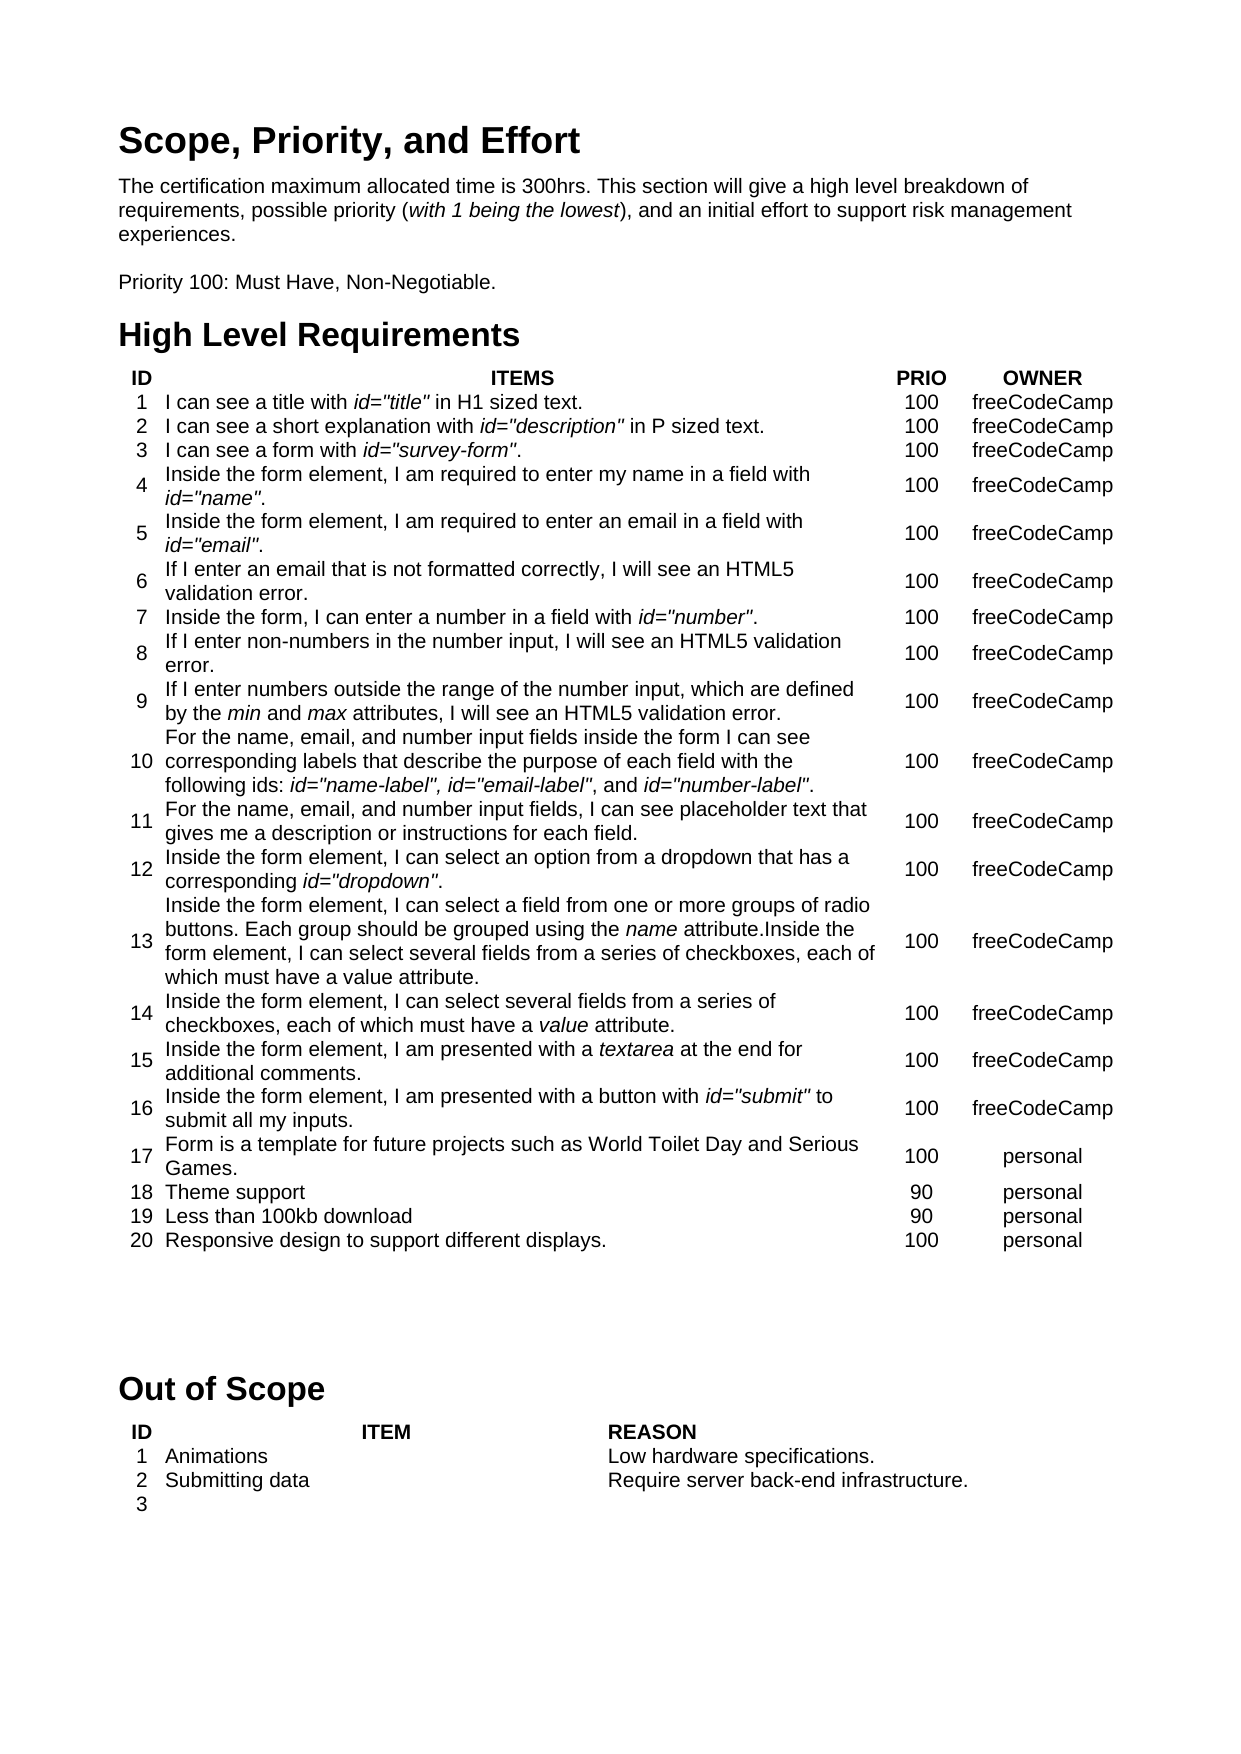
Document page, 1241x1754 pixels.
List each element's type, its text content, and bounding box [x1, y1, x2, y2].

table_cell Inside the form element, I am presented with a button with id="submit" to submit all my inputs. [165, 1084, 880, 1132]
table_cell 100 [880, 414, 963, 437]
table_cell 9 [118, 677, 165, 725]
table_cell 100 [880, 629, 963, 677]
table_cell 100 [880, 438, 963, 461]
table_cell Inside the form element, I can select a field from one or more groups of radio buttons. Each group should be grouped using the name attribute.Inside the form element, I can select several fields from a series of checkboxes, each of which must have a value attribute. [165, 893, 880, 988]
table_cell 6 [118, 557, 165, 605]
table_header OWNER [963, 366, 1122, 389]
table_cell 1 [118, 1444, 165, 1467]
table_cell Low hardware specifications. [608, 1444, 1122, 1467]
table_header ITEMS [165, 366, 880, 389]
table_cell 12 [118, 845, 165, 893]
table_cell Theme support [165, 1180, 880, 1204]
table_cell Form is a template for future projects such as World Toilet Day and Serious Games. [165, 1132, 880, 1180]
table_cell Responsive design to support different displays. [165, 1228, 880, 1252]
table_header REASON [608, 1420, 1122, 1443]
table_cell freeCodeCamp [963, 509, 1122, 557]
table_cell 5 [118, 509, 165, 557]
table_cell For the name, email, and number input fields, I can see placeholder text that gives me a description or instructions for each field. [165, 797, 880, 845]
table_cell freeCodeCamp [963, 677, 1122, 725]
table_cell 11 [118, 797, 165, 845]
table_cell Inside the form element, I am required to enter my name in a field with id="name". [165, 461, 880, 509]
table_cell 3 [118, 1491, 165, 1515]
table_header PRIO [880, 366, 963, 389]
table_cell freeCodeCamp [963, 461, 1122, 509]
table_cell 100 [880, 557, 963, 605]
subtitle High Level Requirements [118, 314, 1122, 353]
table_cell 100 [880, 605, 963, 629]
table_cell If I enter numbers outside the range of the number input, which are defined by the min and max attributes, I will see an HTML5 validation error. [165, 677, 880, 725]
table_cell 100 [880, 797, 963, 845]
table_cell freeCodeCamp [963, 1036, 1122, 1084]
table_cell 16 [118, 1084, 165, 1132]
table_cell 3 [118, 438, 165, 461]
table_cell 18 [118, 1180, 165, 1204]
table_cell personal [963, 1180, 1122, 1204]
table_cell 100 [880, 845, 963, 893]
table_cell I can see a title with id="title" in H1 sized text. [165, 390, 880, 413]
table_header ID [118, 366, 165, 389]
table_header ITEM [165, 1420, 608, 1443]
table_cell 100 [880, 989, 963, 1036]
table_cell 90 [880, 1204, 963, 1228]
table_cell 2 [118, 414, 165, 437]
table_cell 100 [880, 509, 963, 557]
table_cell [880, 1252, 963, 1276]
table_cell personal [963, 1204, 1122, 1228]
table_cell For the name, email, and number input fields inside the form I can see corresponding labels that describe the purpose of each field with the following ids: id="name-label", id="email-label", and id="number-label". [165, 725, 880, 797]
table_cell 8 [118, 629, 165, 677]
table_cell 20 [118, 1228, 165, 1252]
table_cell 100 [880, 725, 963, 797]
table_cell 14 [118, 989, 165, 1036]
table_cell personal [963, 1228, 1122, 1252]
table_cell 100 [880, 677, 963, 725]
table_cell 17 [118, 1132, 165, 1180]
text The certification maximum allocated time is 300hrs. This section will give a high level breakdown of requirements, possible priority (with 1 being the lowest), and an initial effort to support risk management experiences. [118, 174, 1122, 246]
table_cell If I enter an email that is not formatted correctly, I will see an HTML5 validation error. [165, 557, 880, 605]
table_cell Submitting data [165, 1468, 608, 1491]
table_cell 100 [880, 1228, 963, 1252]
table_cell 100 [880, 1084, 963, 1132]
table_cell Inside the form, I can enter a number in a field with id="number". [165, 605, 880, 629]
table_cell freeCodeCamp [963, 557, 1122, 605]
table_cell [880, 1276, 963, 1300]
table_cell 90 [880, 1180, 963, 1204]
table_cell [165, 1252, 880, 1276]
table_cell Require server back-end infrastructure. [608, 1468, 1122, 1491]
table_cell 13 [118, 893, 165, 988]
table_cell 100 [880, 461, 963, 509]
table_cell [608, 1491, 1122, 1515]
table_cell personal [963, 1132, 1122, 1180]
table_cell 15 [118, 1036, 165, 1084]
table_cell freeCodeCamp [963, 605, 1122, 629]
table_cell If I enter non-numbers in the number input, I will see an HTML5 validation error. [165, 629, 880, 677]
table_cell 2 [118, 1468, 165, 1491]
table_cell [118, 1252, 165, 1276]
table_cell freeCodeCamp [963, 414, 1122, 437]
table_cell 4 [118, 461, 165, 509]
table_cell freeCodeCamp [963, 438, 1122, 461]
table_cell Inside the form element, I can select several fields from a series of checkboxes, each of which must have a value attribute. [165, 989, 880, 1036]
table_cell 1 [118, 390, 165, 413]
table_cell freeCodeCamp [963, 845, 1122, 893]
table_cell Inside the form element, I am presented with a textarea at the end for additional comments. [165, 1036, 880, 1084]
table_cell freeCodeCamp [963, 725, 1122, 797]
text Priority 100: Must Have, Non-Negotiable. [118, 269, 1122, 293]
table_cell 19 [118, 1204, 165, 1228]
subtitle Out of Scope [118, 1369, 1122, 1407]
table_cell 100 [880, 390, 963, 413]
table_cell [963, 1252, 1122, 1276]
table_cell 100 [880, 893, 963, 988]
table_cell 10 [118, 725, 165, 797]
table_cell freeCodeCamp [963, 629, 1122, 677]
table_cell Inside the form element, I am required to enter an email in a field with id="email". [165, 509, 880, 557]
table_cell [963, 1276, 1122, 1300]
table_cell 7 [118, 605, 165, 629]
table_cell freeCodeCamp [963, 797, 1122, 845]
table_cell [165, 1276, 880, 1300]
subtitle Scope, Priority, and Effort [118, 118, 1122, 161]
table_cell freeCodeCamp [963, 989, 1122, 1036]
table_cell freeCodeCamp [963, 1084, 1122, 1132]
table_cell I can see a form with id="survey-form". [165, 438, 880, 461]
table_cell [118, 1276, 165, 1300]
table_cell 100 [880, 1132, 963, 1180]
table_cell I can see a short explanation with id="description" in P sized text. [165, 414, 880, 437]
table_cell Animations [165, 1444, 608, 1467]
table_header ID [118, 1420, 165, 1443]
table_cell freeCodeCamp [963, 893, 1122, 988]
table_cell Inside the form element, I can select an option from a dropdown that has a corresponding id="dropdown". [165, 845, 880, 893]
table_cell Less than 100kb download [165, 1204, 880, 1228]
table_cell freeCodeCamp [963, 390, 1122, 413]
table_cell 100 [880, 1036, 963, 1084]
table_cell [165, 1491, 608, 1515]
